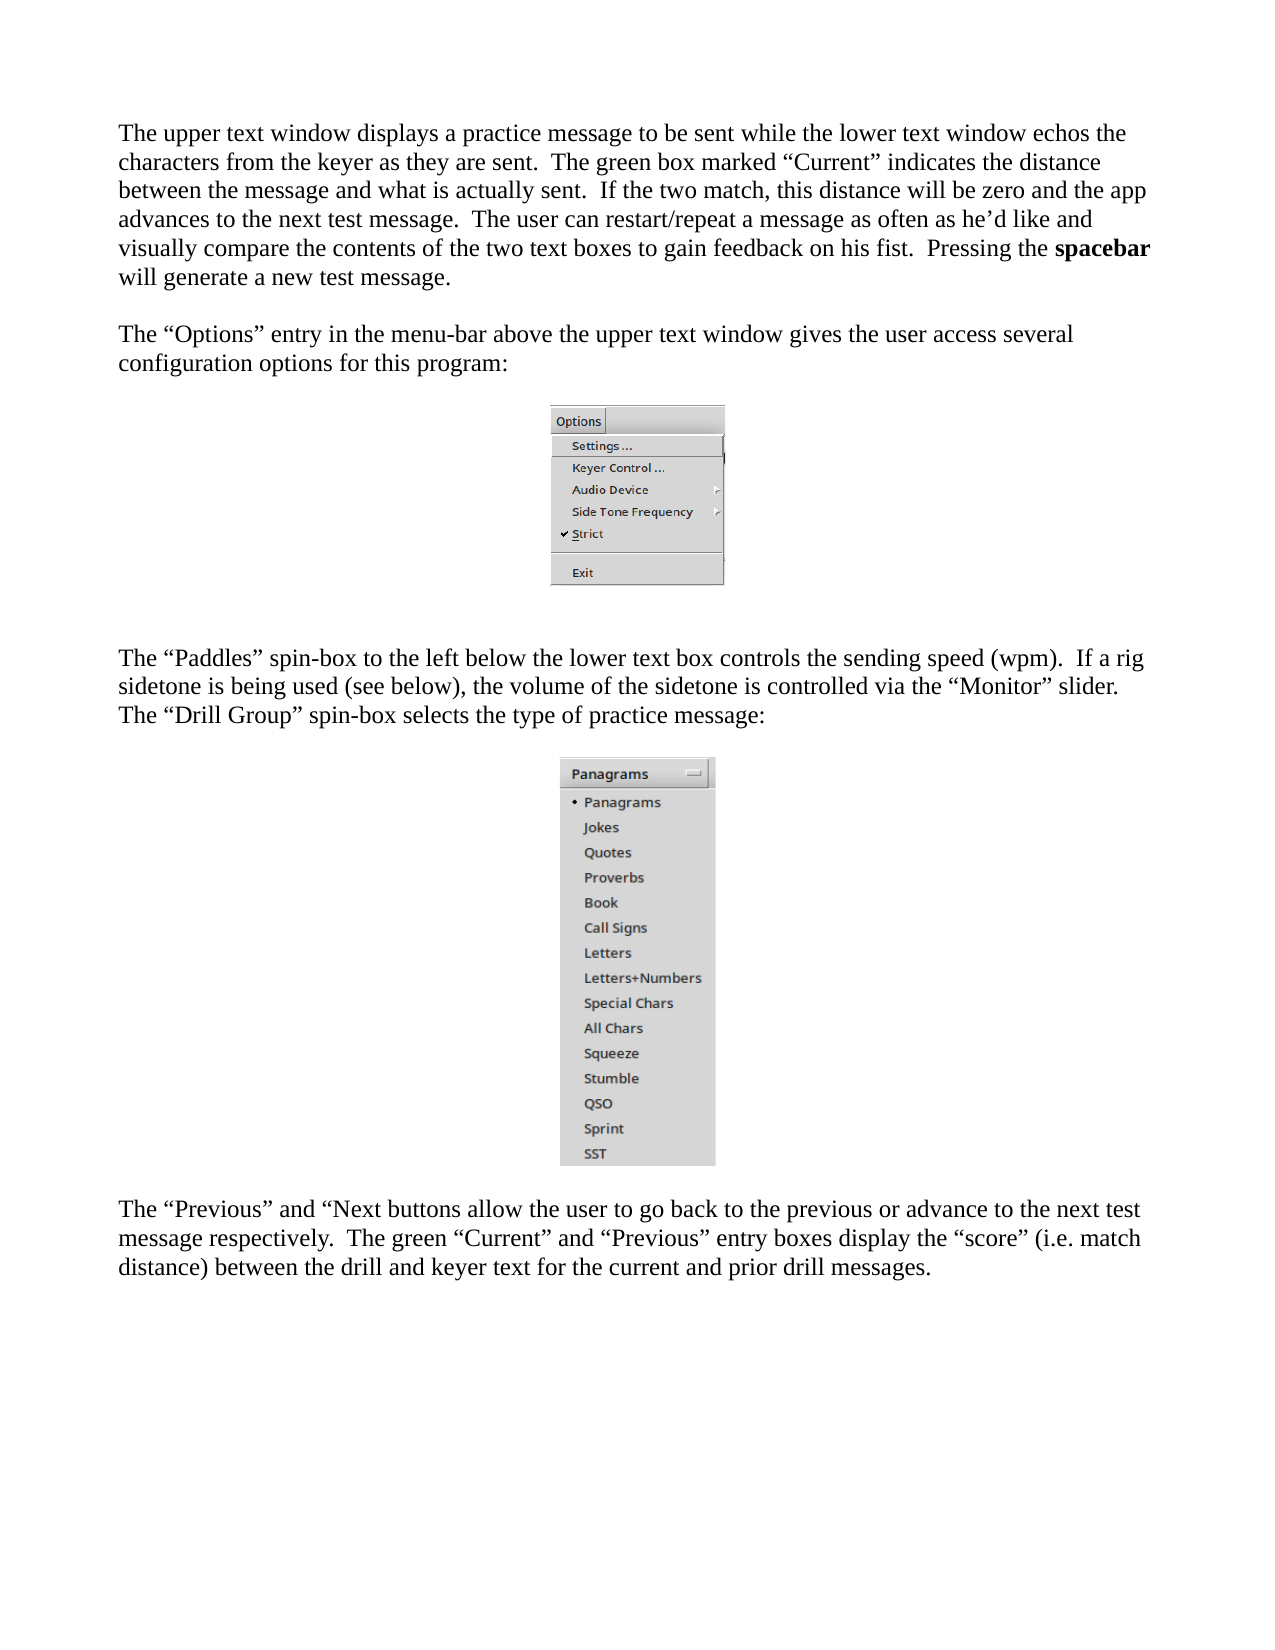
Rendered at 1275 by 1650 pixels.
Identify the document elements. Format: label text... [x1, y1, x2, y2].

text The upper text window displays a practice message to be sent while the lower text window echos the characters from the keyer as they are sent. The green box marked “Current” indicates the distance between the message and what is actually sent. If the two match, this distance will be zero and the app advances to the next test message. The user can restart/repeat a message as often as he’d like and visually compare the contents of the two text boxes to gain feedback on his fist. Pressing the spacebar will generate a new test message. [118, 118, 1157, 291]
text The “Paddles” spin-box to the left below the lower text box controls the sending speed (wpm). If a rig sidetone is being used (see below), the volume of the sidetone is controlled via the “Monitor” slider. The “Drill Group” spin-box selects the type of practice message: [118, 643, 1157, 729]
text The “Options” entry in the menu-bar above the upper text window gives the user access several configuration options for this program: [118, 319, 1157, 377]
picture [559, 757, 716, 1166]
picture [550, 405, 725, 586]
text The “Previous” and “Next buttons allow the user to go back to the previous or advance to the next test message respectively. The green “Current” and “Previous” entry boxes display the “score” (i.e. match distance) between the drill and keyer text for the current and prior drill messages. [118, 1194, 1157, 1280]
